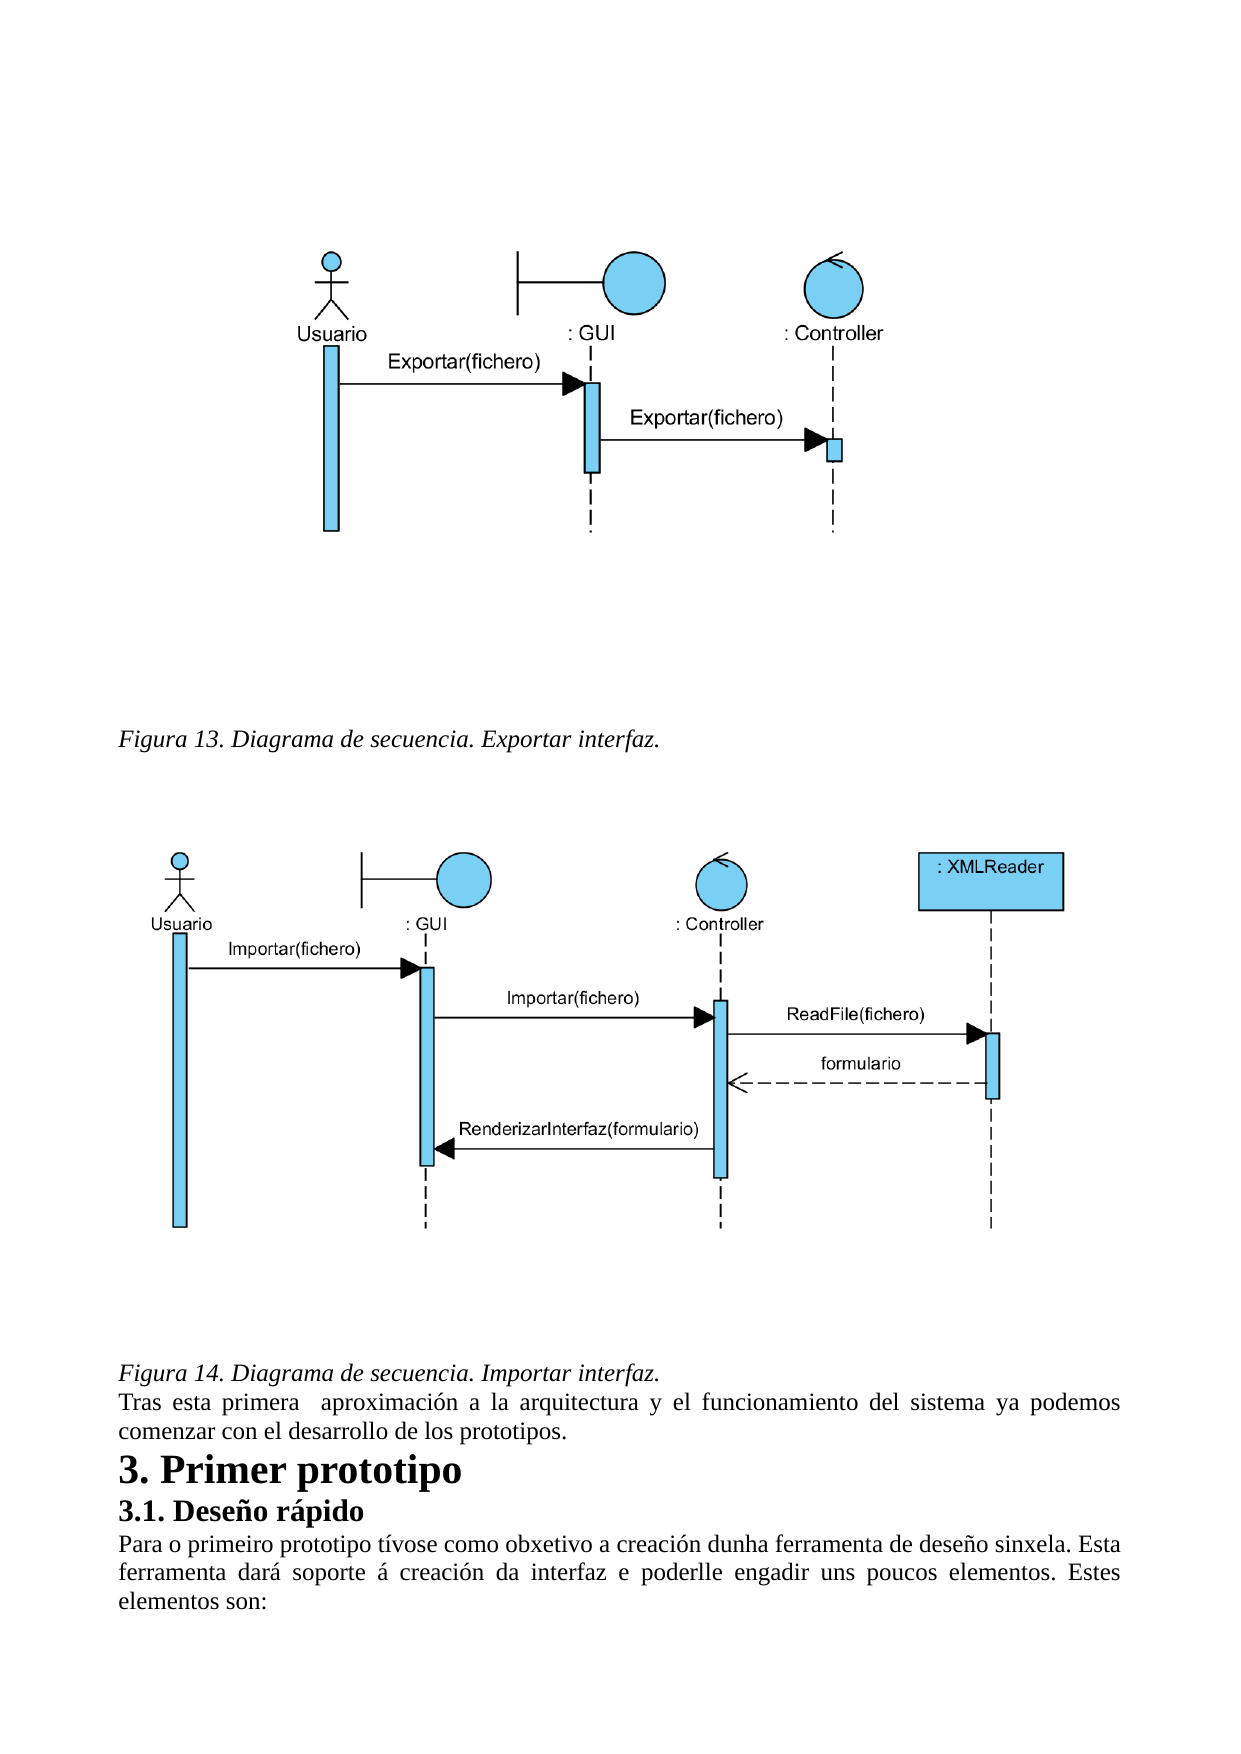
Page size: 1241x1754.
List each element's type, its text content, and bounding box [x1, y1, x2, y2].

text Tras esta primera aproximación a la arquitectura y el funcionamiento del sistema ya podemos comenzar con el desarrollo de los prototipos. [118, 1387, 1122, 1445]
text 3.1. Deseño rápido [118, 1493, 1122, 1529]
text 3. Primer prototipo [118, 1445, 1122, 1493]
text Figura 14. Diagrama de secuencia. Importar interfaz. [118, 1359, 1122, 1387]
picture [118, 765, 1123, 1359]
picture [118, 130, 1123, 725]
text Para o primeiro prototipo tívose como obxetivo a creación dunha ferramenta de deseño sinxela. Esta ferramenta dará soporte á creación da interfaz e poderlle engadir uns poucos elementos. Estes elementos son: [118, 1529, 1122, 1615]
text Figura 13. Diagrama de secuencia. Exportar interfaz. [118, 725, 1122, 753]
